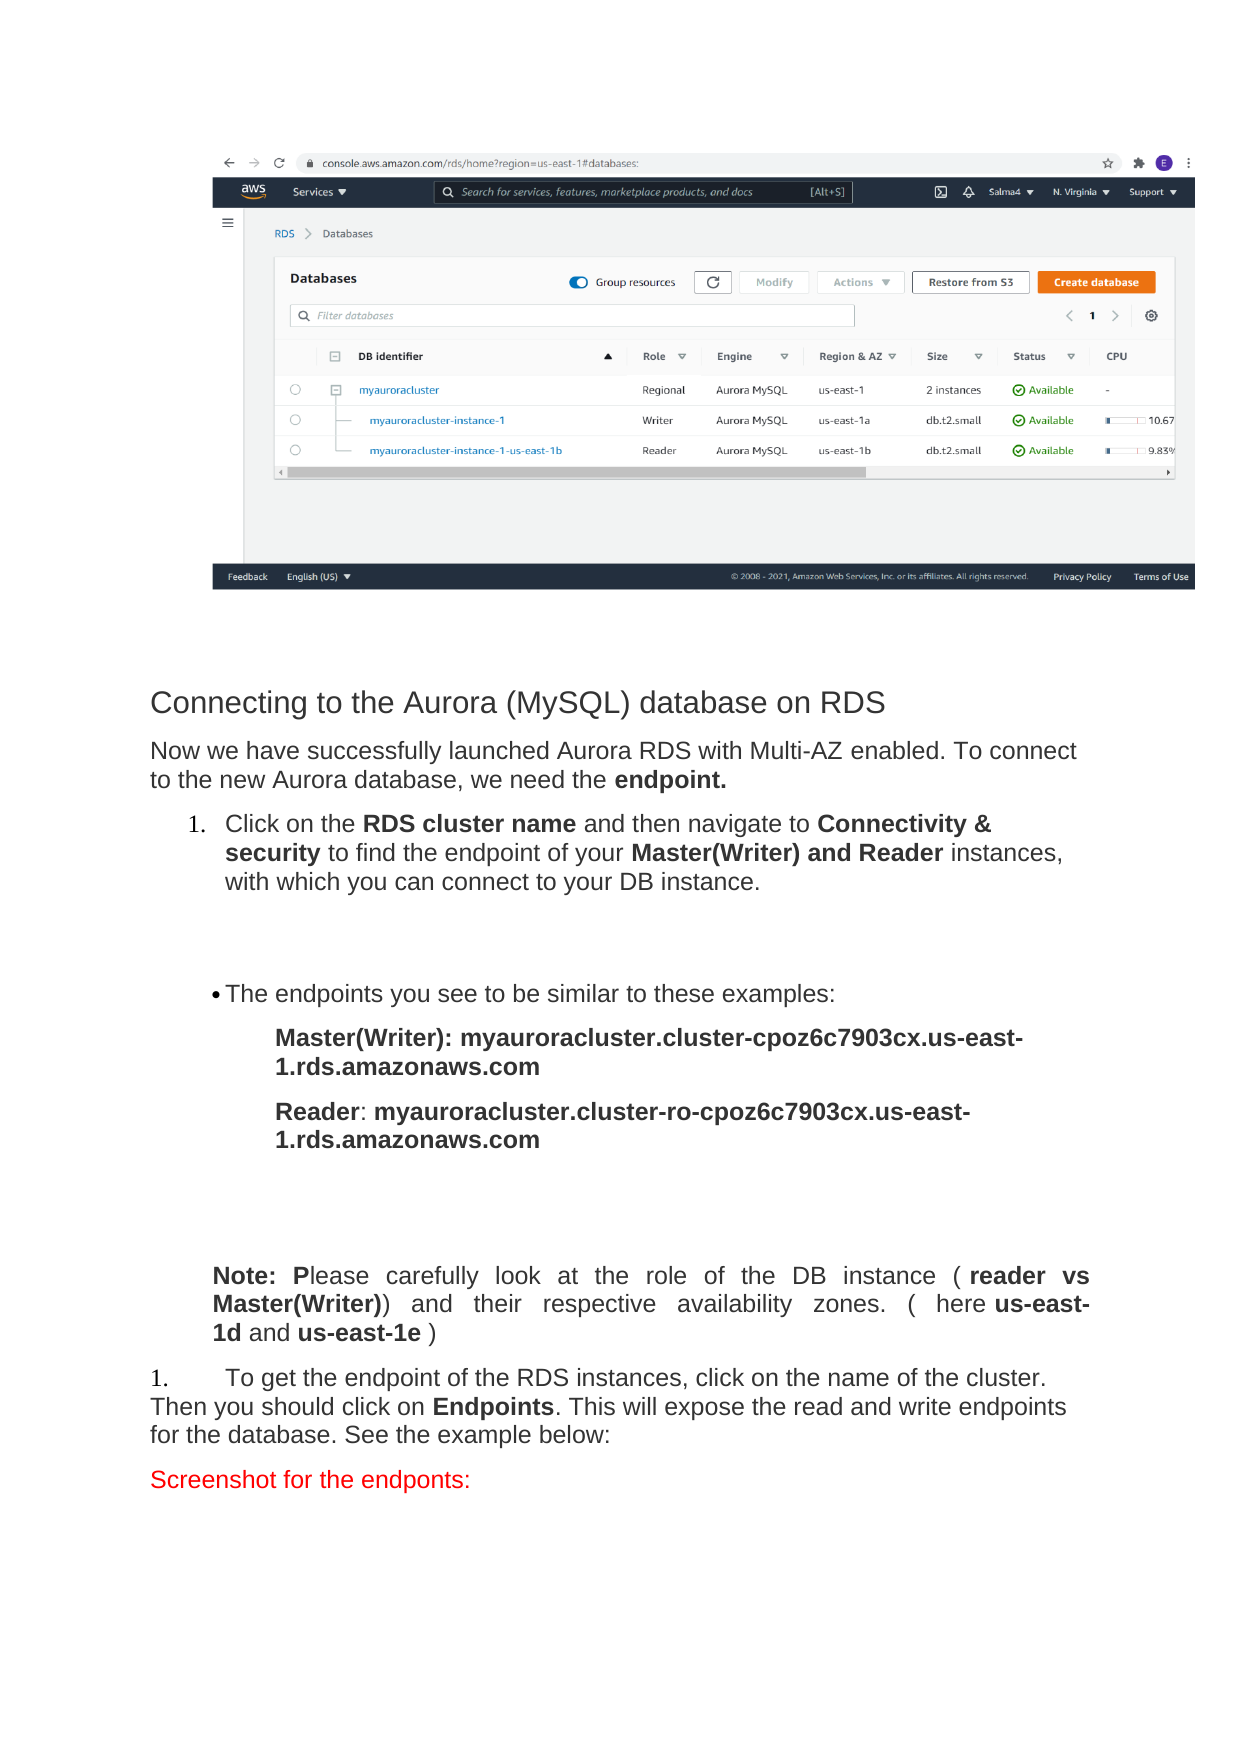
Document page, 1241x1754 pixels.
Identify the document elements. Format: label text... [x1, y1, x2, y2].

text Screenshot for the endponts: [150, 1464, 1090, 1493]
text Note: Please carefully look at the role of the DB instance ( reader vs Master(Writer)) and their respective availability zones. ( here us-east-1d and us-east-1e ) [212, 1261, 1090, 1347]
list To get the endpoint of the RDS instances, click on the name of the cluster. Then you should click on Endpoints. This will expose the read and write endpoints for the database. See the example below: [150, 1363, 1090, 1449]
list Click on the RDS cluster name and then navigate to Connectivity & security to find the endpoint of your Master(Writer) and Reader instances, with which you can connect to your DB instance. [187, 809, 1090, 896]
text Reader: myauroracluster.cluster-ro-cpoz6c7903cx.us-east-1.rds.amazonaws.com [275, 1096, 1090, 1154]
text Master(Writer): myauroracluster.cluster-cpoz6c7903cx.us-east-1.rds.amazonaws.com [275, 1023, 1090, 1081]
list The endpoints you see to be similar to these examples: [212, 979, 1090, 1008]
text Now we have successfully launched Aurora RDS with Multi-AZ enabled. To connect to the new Aurora database, we need the endpoint. [150, 736, 1090, 794]
text Connecting to the Aurora (MySQL) database on RDS [150, 684, 1090, 721]
